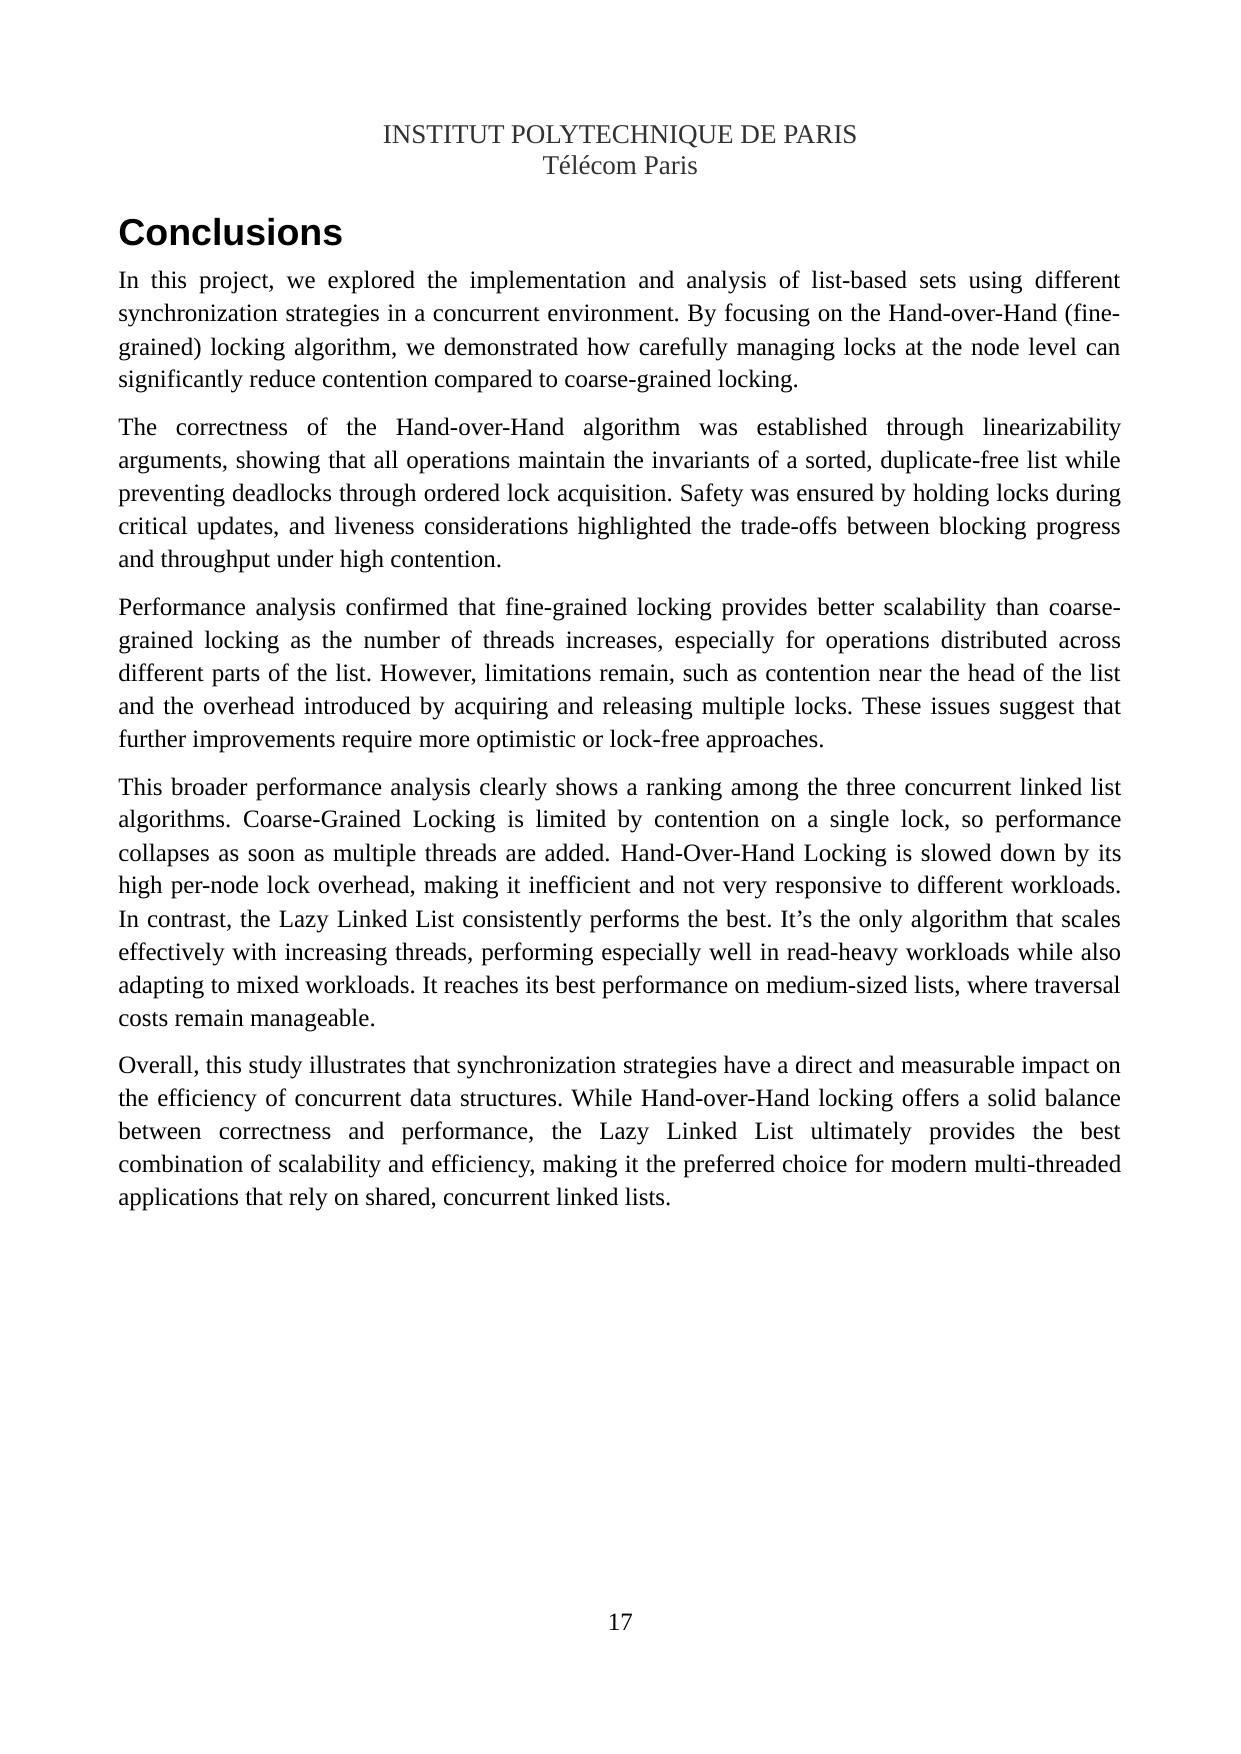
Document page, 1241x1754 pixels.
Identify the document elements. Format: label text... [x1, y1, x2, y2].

text Overall, this study illustrates that synchronization strategies have a direct and measurable impact on the efficiency of concurrent data structures. While Hand-over-Hand locking offers a solid balance between correctness and performance, the Lazy Linked List ultimately provides the best combination of scalability and efficiency, making it the preferred choice for modern multi-threaded applications that rely on shared, concurrent linked lists. [118, 1050, 1122, 1211]
text The correctness of the Hand-over-Hand algorithm was established through linearizability arguments, showing that all operations maintain the invariants of a sorted, duplicate-free list while preventing deadlocks through ordered lock acquisition. Safety was ensured by holding locks during critical updates, and liveness considerations highlighted the trade-offs between blocking progress and throughput under high contention. [118, 412, 1122, 573]
text In this project, we explored the implementation and analysis of list-based sets using different synchronization strategies in a concurrent environment. By focusing on the Hand-over-Hand (fine-grained) locking algorithm, we demonstrated how carefully managing locks at the node level can significantly reduce contention compared to coarse-grained locking. [118, 266, 1122, 393]
subtitle Conclusions [118, 210, 1122, 253]
text Performance analysis confirmed that fine-grained locking provides better scalability than coarse-grained locking as the number of threads increases, especially for operations distributed across different parts of the list. However, limitations remain, such as contention near the head of the list and the overhead introduced by acquiring and releasing multiple locks. These issues suggest that further improvements require more optimistic or lock-free approaches. [118, 592, 1122, 753]
text This broader performance analysis clearly shows a ranking among the three concurrent linked list algorithms. Coarse-Grained Locking is limited by contention on a single lock, so performance collapses as soon as multiple threads are added. Hand-Over-Hand Locking is slowed down by its high per-node lock overhead, making it inefficient and not very responsive to different workloads. In contrast, the Lazy Linked List consistently performs the best. It’s the only algorithm that scales effectively with increasing threads, performing especially well in read-heavy workloads while also adapting to mixed workloads. It reaches its best performance on medium-sized lists, where traversal costs remain manageable. [118, 772, 1122, 1031]
